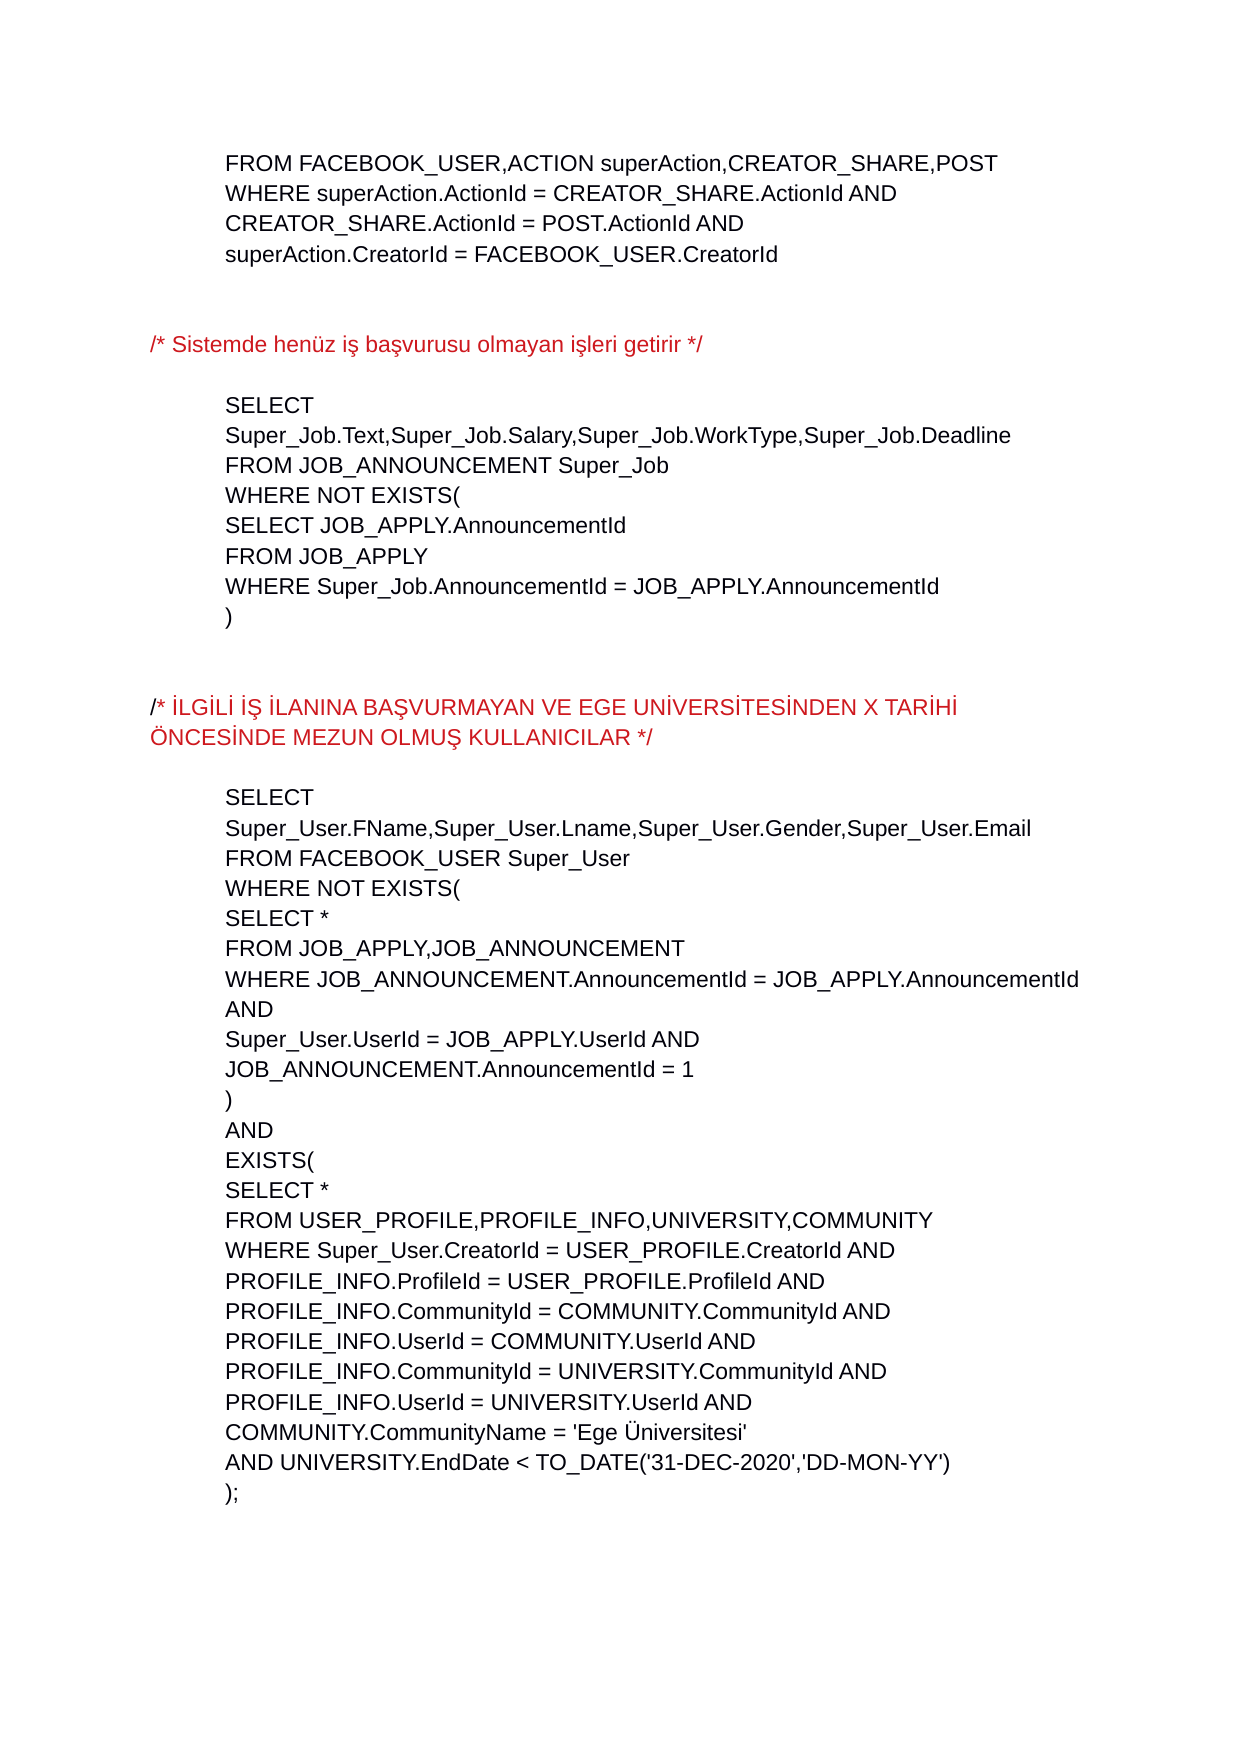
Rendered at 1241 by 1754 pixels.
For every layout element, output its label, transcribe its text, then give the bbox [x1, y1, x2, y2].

text SELECT Super_Job.Text,Super_Job.Salary,Super_Job.WorkType,Super_Job.Deadline [225, 392, 1090, 448]
text FROM USER_PROFILE,PROFILE_INFO,UNIVERSITY,COMMUNITY [225, 1207, 1090, 1234]
text PROFILE_INFO.UserId = COMMUNITY.UserId AND [225, 1328, 1090, 1354]
text SELECT * [225, 905, 1090, 932]
text FROM JOB_APPLY,JOB_ANNOUNCEMENT [225, 935, 1090, 962]
text PROFILE_INFO.UserId = UNIVERSITY.UserId AND [225, 1388, 1090, 1415]
text Super_User.UserId = JOB_APPLY.UserId AND JOB_ANNOUNCEMENT.AnnouncementId = 1 [225, 1026, 1090, 1083]
text WHERE superAction.ActionId = CREATOR_SHARE.ActionId AND CREATOR_SHARE.ActionId = POST.ActionId AND [225, 180, 1090, 237]
text SELECT JOB_APPLY.AnnouncementId [225, 512, 1090, 539]
text WHERE Super_User.CreatorId = USER_PROFILE.CreatorId AND [225, 1237, 1090, 1264]
text PROFILE_INFO.ProfileId = USER_PROFILE.ProfileId AND [225, 1268, 1090, 1294]
text AND [225, 1117, 1090, 1143]
text /* İLGİLİ İŞ İLANINA BAŞVURMAYAN VE EGE UNİVERSİTESİNDEN X TARİHİ ÖNCESİNDE MEZUN OLMUŞ KULLANICILAR */ [150, 694, 1090, 750]
text /* Sistemde henüz iş başvurusu olmayan işleri getirir */ [150, 331, 1090, 358]
text FROM FACEBOOK_USER,ACTION superAction,CREATOR_SHARE,POST [225, 150, 1090, 176]
text EXISTS( [225, 1147, 1090, 1173]
text FROM JOB_APPLY [225, 543, 1090, 569]
text WHERE NOT EXISTS( [225, 482, 1090, 509]
text COMMUNITY.CommunityName = 'Ege Üniversitesi' [225, 1419, 1090, 1445]
text FROM JOB_ANNOUNCEMENT Super_Job [225, 452, 1090, 478]
text WHERE NOT EXISTS( [225, 875, 1090, 901]
text WHERE JOB_ANNOUNCEMENT.AnnouncementId = JOB_APPLY.AnnouncementId AND [225, 966, 1090, 1022]
text superAction.CreatorId = FACEBOOK_USER.CreatorId [225, 241, 1090, 267]
text FROM FACEBOOK_USER Super_User [225, 845, 1090, 871]
text PROFILE_INFO.CommunityId = UNIVERSITY.CommunityId AND [225, 1358, 1090, 1385]
text PROFILE_INFO.CommunityId = COMMUNITY.CommunityId AND [225, 1298, 1090, 1324]
text AND UNIVERSITY.EndDate < TO_DATE('31-DEC-2020','DD-MON-YY') [225, 1449, 1090, 1475]
text WHERE Super_Job.AnnouncementId = JOB_APPLY.AnnouncementId [225, 573, 1090, 599]
text ) [225, 1086, 1090, 1113]
text ); [225, 1479, 1090, 1506]
text SELECT * [225, 1177, 1090, 1203]
text SELECT Super_User.FName,Super_User.Lname,Super_User.Gender,Super_User.Email [225, 784, 1090, 841]
text ) [225, 603, 1090, 629]
